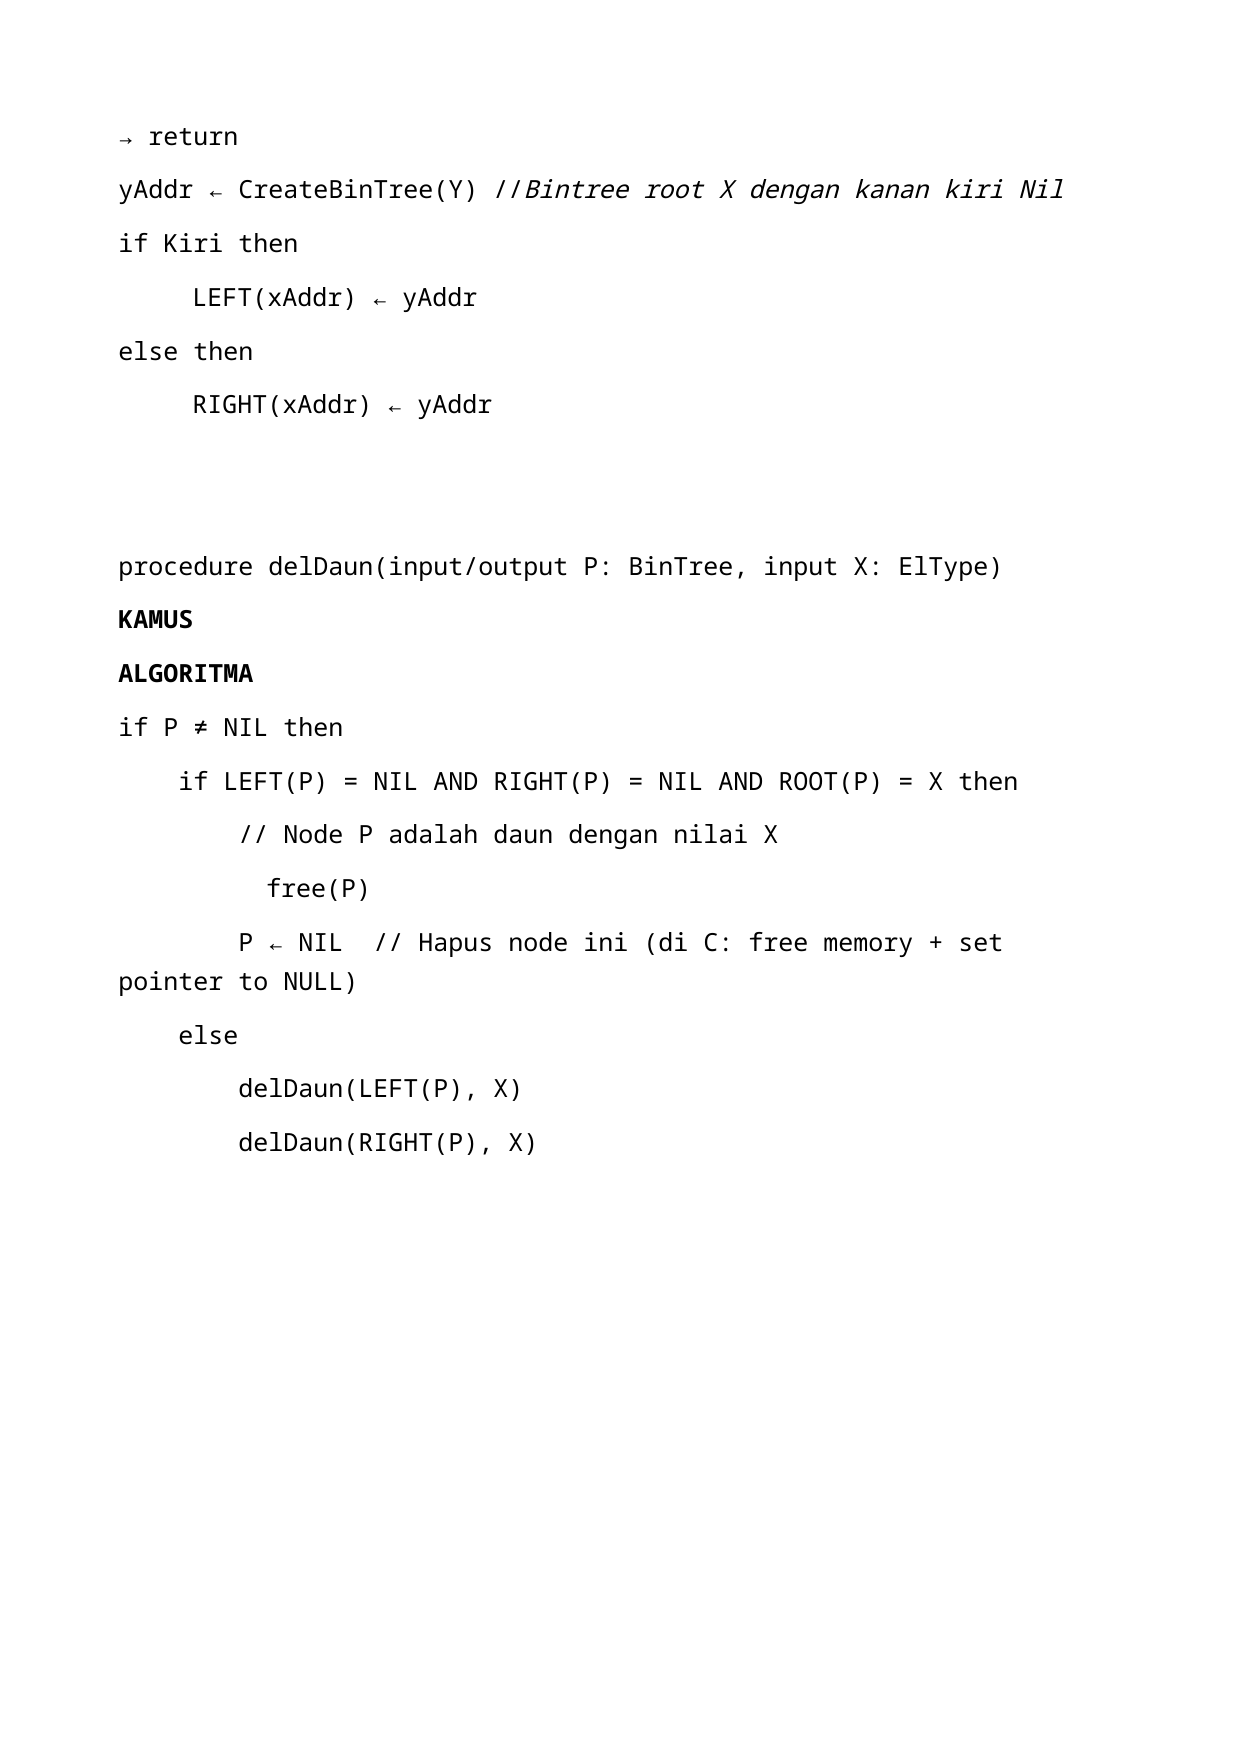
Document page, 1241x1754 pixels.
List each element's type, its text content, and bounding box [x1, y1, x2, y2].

text delDaun(LEFT(P), X) [118, 1071, 1122, 1105]
text else then [118, 333, 1122, 367]
text else [118, 1017, 1122, 1051]
text free(P) [118, 871, 1122, 905]
text KAMUS [118, 602, 1122, 636]
text → return [118, 118, 1122, 152]
text // Node P adalah daun dengan nilai X [118, 817, 1122, 851]
text LEFT(xAddr) ← yAddr [118, 279, 1122, 313]
text if P ≠ NIL then [118, 709, 1122, 743]
text delDaun(RIGHT(P), X) [118, 1125, 1122, 1159]
text if LEFT(P) = NIL AND RIGHT(P) = NIL AND ROOT(P) = X then [118, 763, 1122, 797]
text RIGHT(xAddr) ← yAddr [118, 387, 1122, 421]
text ALGORITMA [118, 656, 1122, 690]
text P ← NIL // Hapus node ini (di C: free memory + set pointer to NULL) [118, 924, 1122, 998]
text if Kiri then [118, 226, 1122, 260]
text yAddr ← CreateBinTree(Y) //Bintree root X dengan kanan kiri Nil [118, 172, 1122, 206]
text procedure delDaun(input/output P: BinTree, input X: ElType) [118, 548, 1122, 582]
